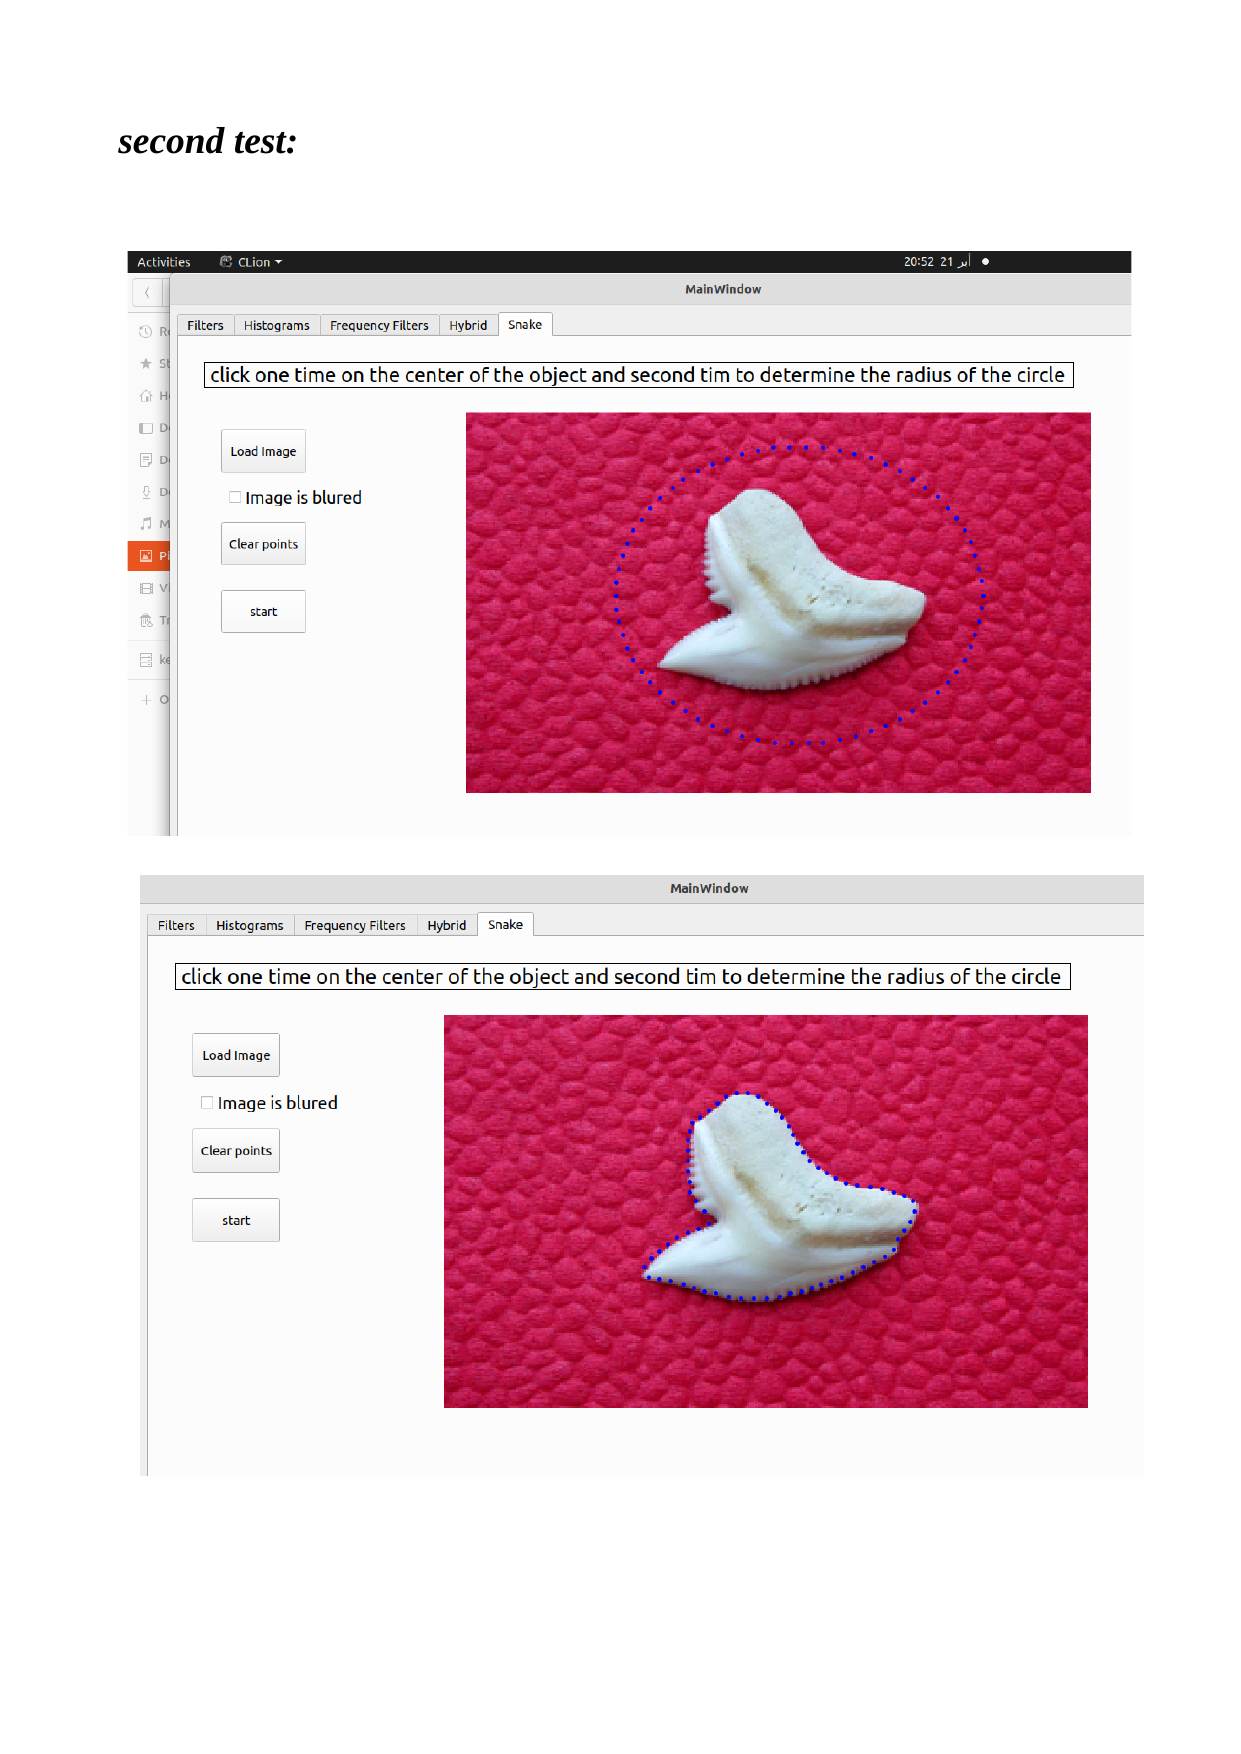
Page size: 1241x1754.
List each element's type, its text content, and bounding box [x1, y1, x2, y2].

picture [127, 251, 1132, 836]
text second test: [118, 118, 1122, 161]
picture [140, 875, 1144, 1476]
